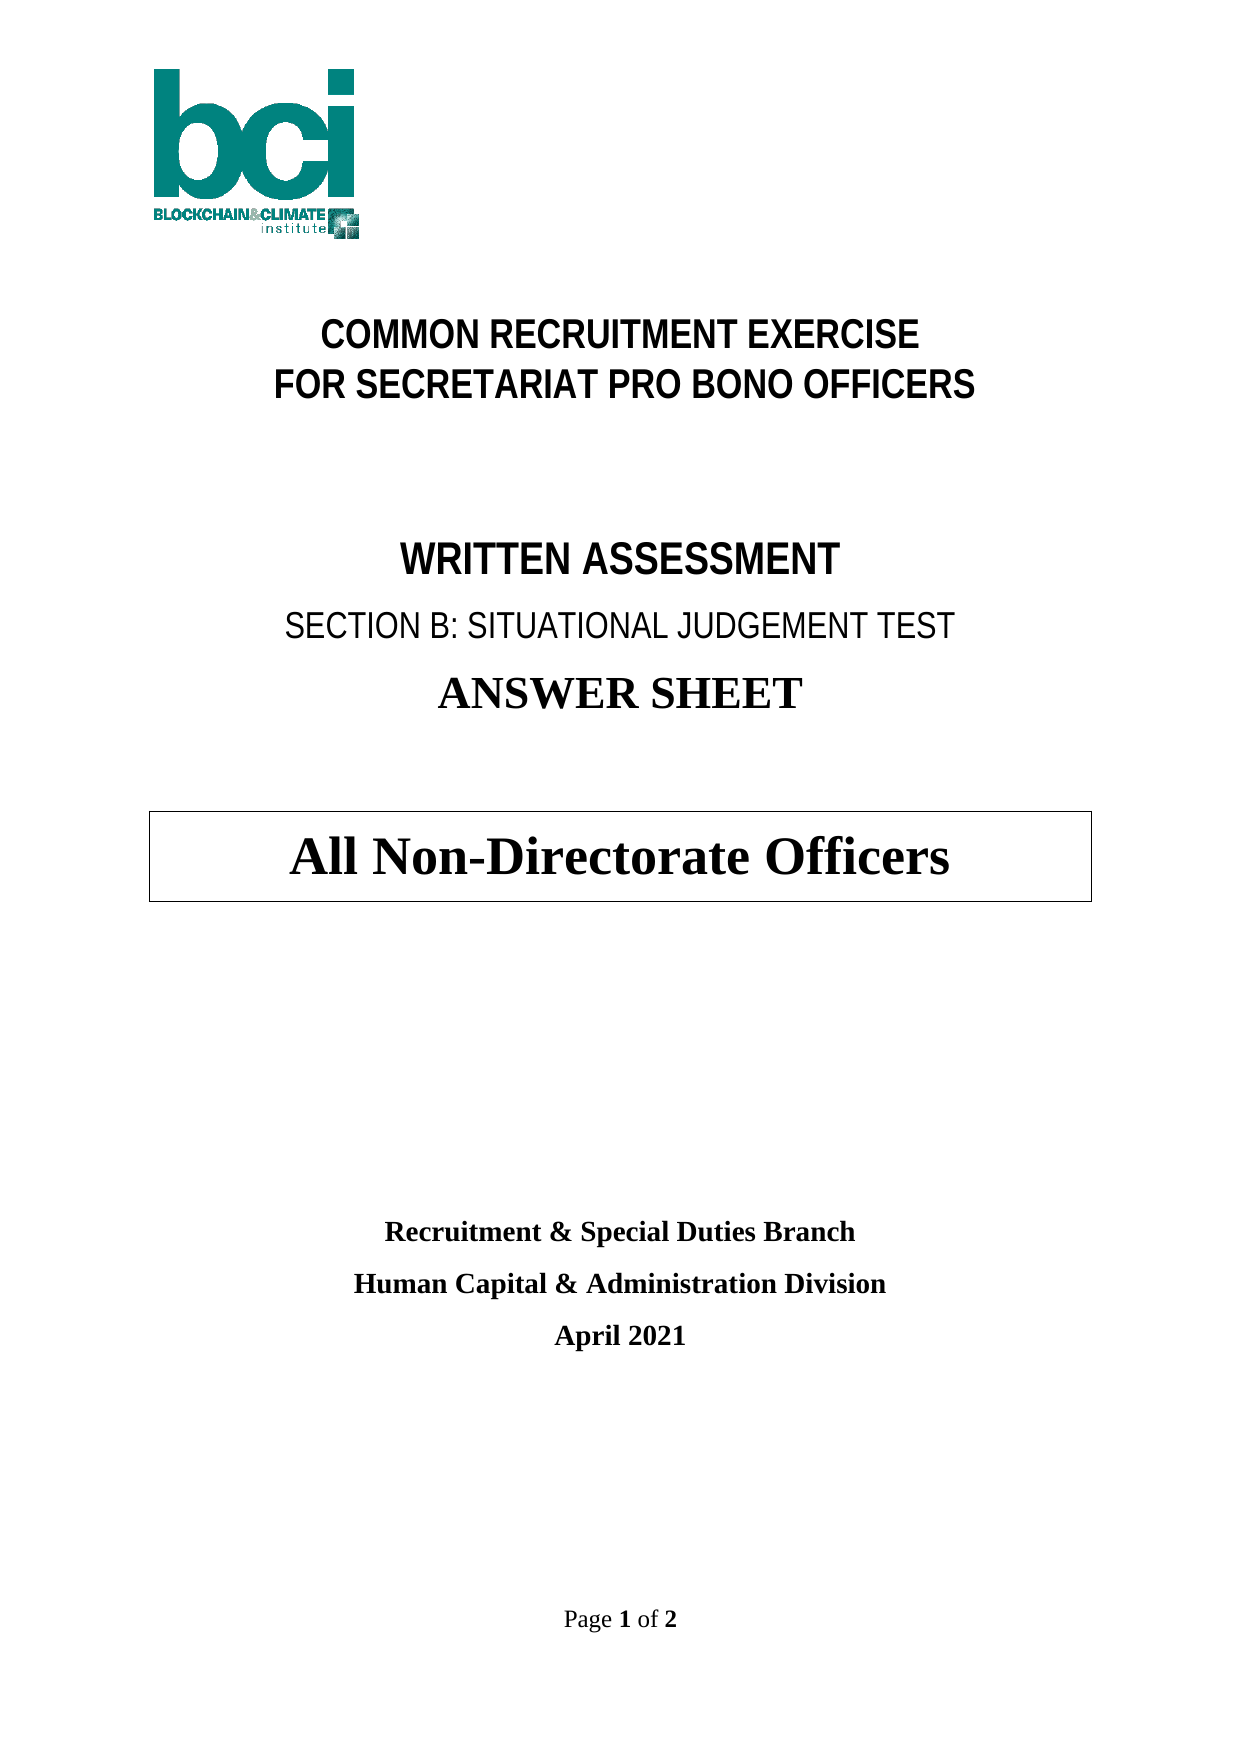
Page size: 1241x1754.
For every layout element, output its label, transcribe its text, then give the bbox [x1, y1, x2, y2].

table_header All Non-Directorate Officers [150, 812, 1091, 901]
text COMMON RECRUITMENT EXERCISE FOR SECRETARIAT PRO BONO OFFICERS [150, 309, 1090, 407]
text Human Capital & Administration Division [150, 1266, 1090, 1299]
text WRITTEN ASSESSMENT [150, 531, 1090, 584]
text Recruitment & Special Duties Branch [150, 1214, 1090, 1247]
text SECTION B: SITUATIONAL JUDGEMENT TEST [150, 603, 1090, 647]
text ANSWER SHEET [150, 666, 1090, 718]
text April 2021 [150, 1318, 1090, 1352]
